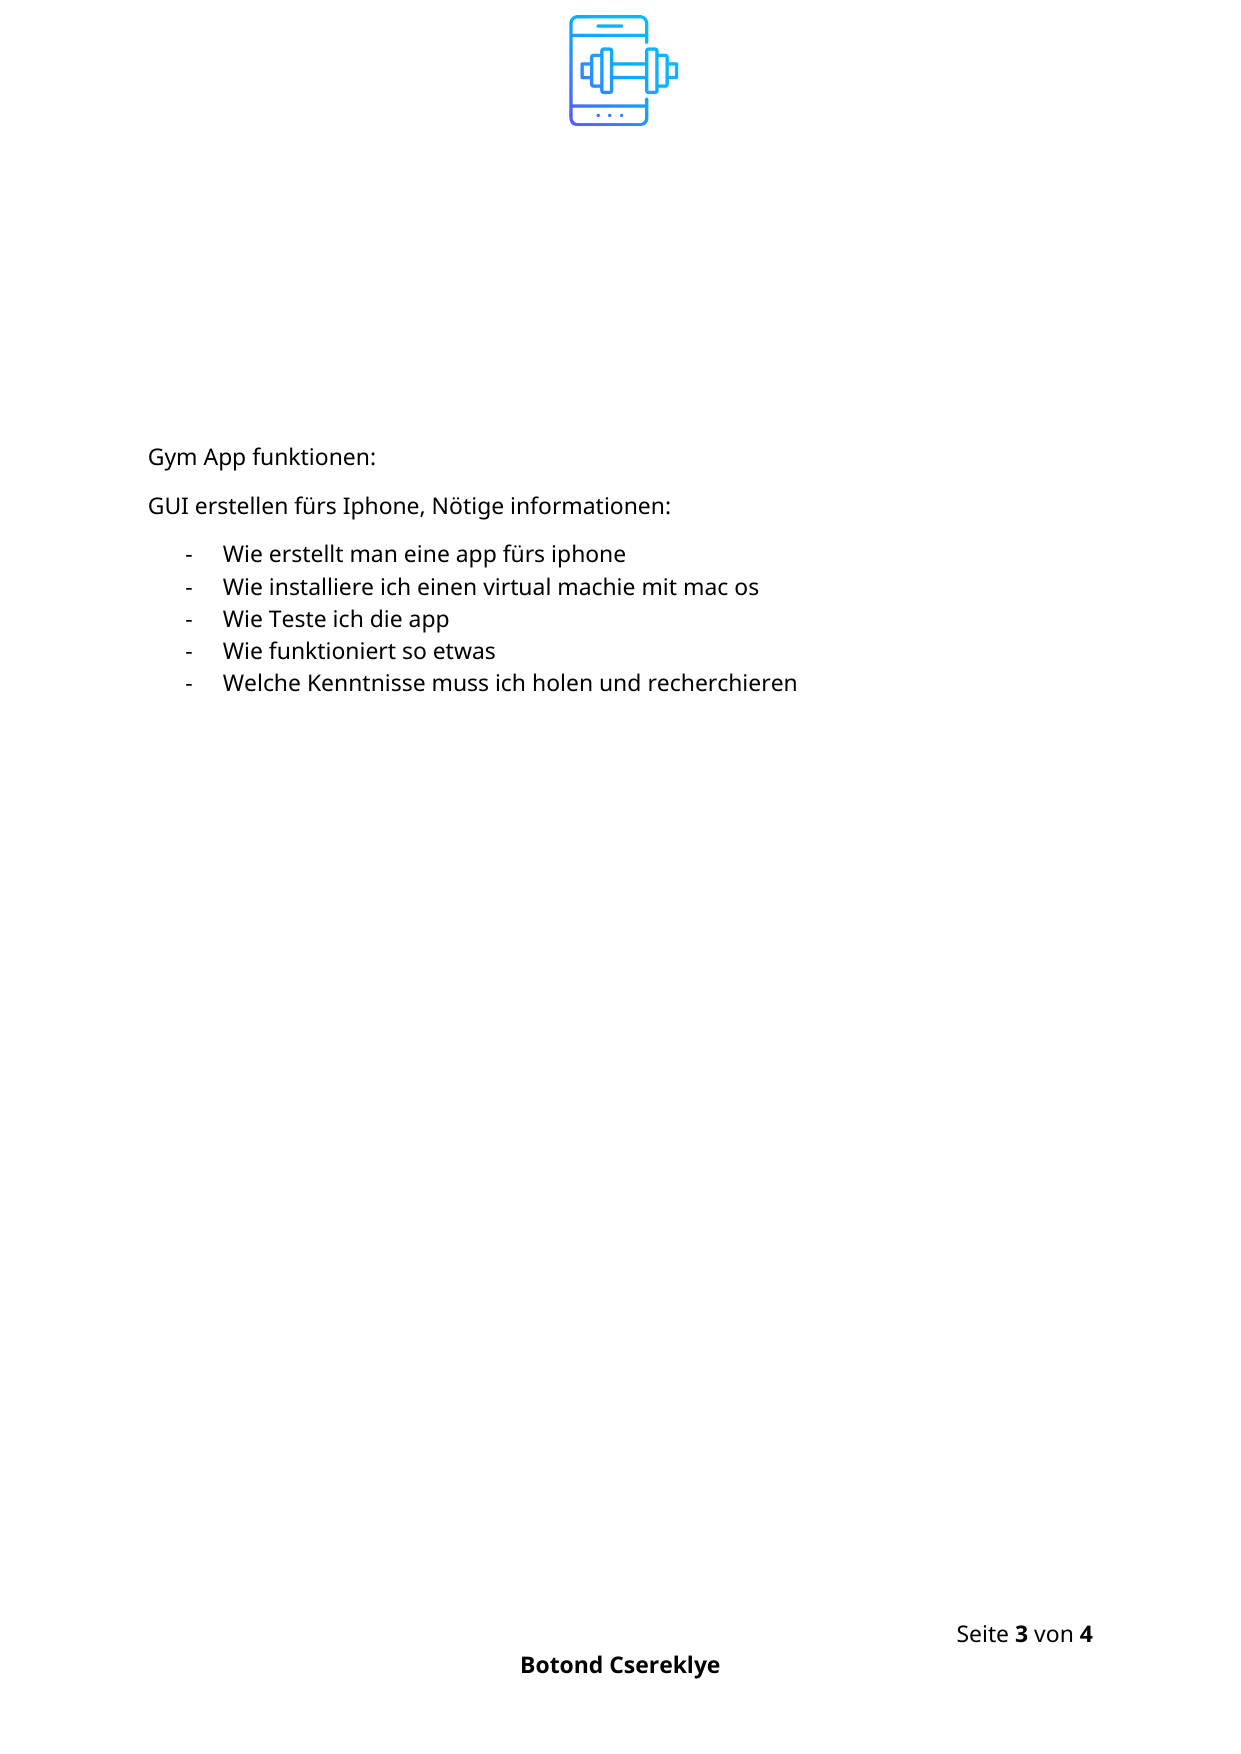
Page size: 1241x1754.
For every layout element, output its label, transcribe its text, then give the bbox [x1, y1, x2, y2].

list Wie installiere ich einen virtual machie mit mac os [185, 571, 1093, 602]
text Gym App funktionen: [148, 441, 1093, 472]
list Wie Teste ich die app [185, 603, 1093, 634]
list Welche Kenntnisse muss ich holen und recherchieren [185, 667, 1093, 698]
list Wie erstellt man eine app fürs iphone [185, 538, 1093, 570]
text GUI erstellen fürs Iphone, Nötige informationen: [148, 489, 1093, 521]
list Wie funktioniert so etwas [185, 635, 1093, 666]
